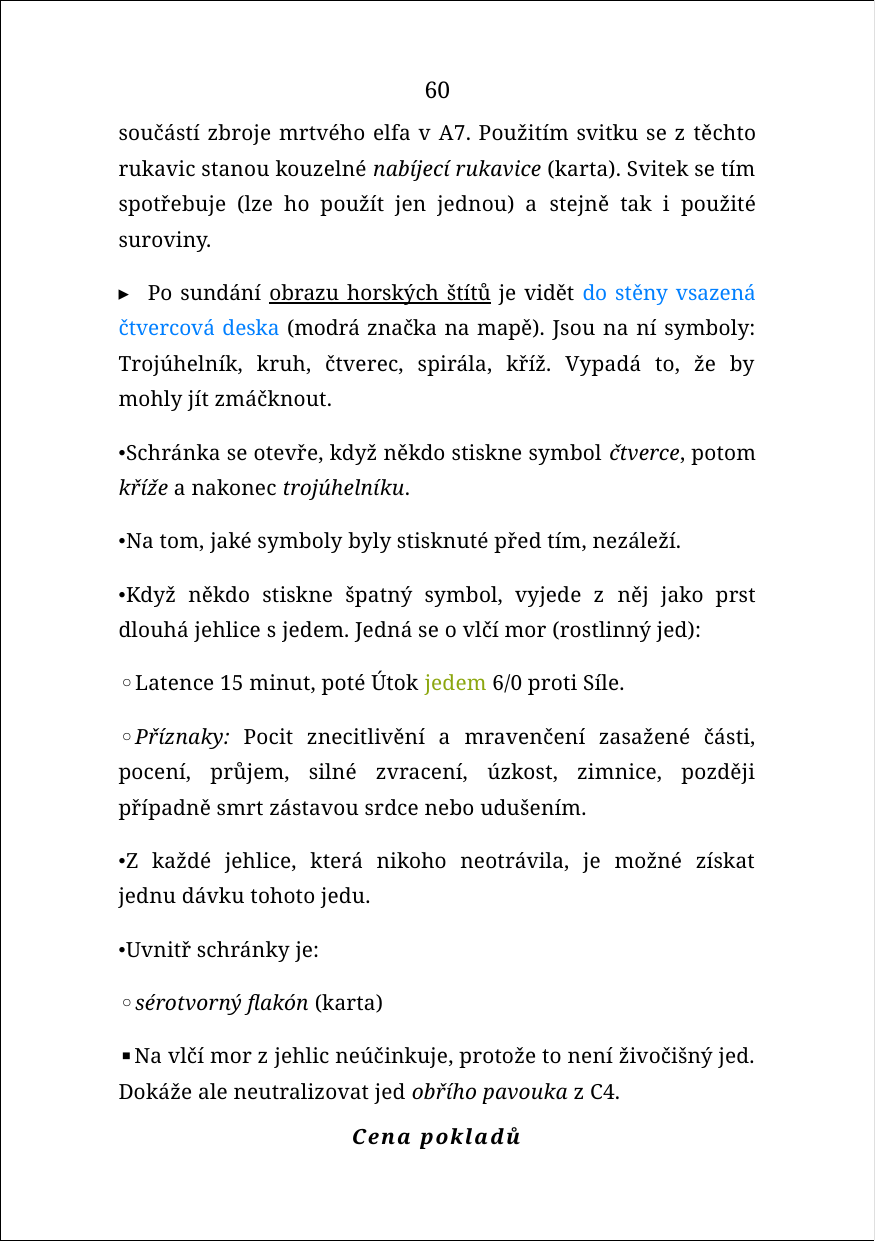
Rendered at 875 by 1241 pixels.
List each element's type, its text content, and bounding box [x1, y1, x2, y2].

list Když někdo stiskne špatný symbol, vyjede z⁠ něj jako prst dlouhá jehlice s⁠ jedem. Jedná se o⁠ vlčí mor (rostlinný jed): [118, 580, 756, 644]
list sérotvorný flakón (karta) [118, 988, 756, 1016]
text ▸ Po sundání obrazu horských štítů je vidět do stěny vsazená čtvercová deska (modrá značka na mapě). Jsou na ní symboly: Trojúhelník, kruh, čtverec, spirála, kříž. Vypadá to, že by mohly jít zmáčknout. [118, 278, 756, 413]
list Na vlčí mor z⁠ jehlic neúčinkuje, protože to není živočišný jed. Dokáže ale neutralizovat jed obřího pavouka z⁠ C4. [118, 1041, 756, 1105]
list součástí zbroje mrtvého elfa v⁠ A7. Použitím svitku se z⁠ těchto rukavic stanou kouzelné nabíjecí rukavice (karta). Svitek se tím spotřebuje (lze ho použít jen jednou) a⁠ stejně tak i⁠ použité suroviny. [118, 118, 756, 253]
list Schránka se otevře, když někdo stiskne symbol čtverce, potom kříže a⁠ nakonec trojúhelníku. [118, 438, 756, 502]
list Na tom, jaké symboly byly stisknuté před tím, nezáleží. [118, 527, 756, 555]
list Z⁠ každé jehlice, která nikoho neotrávila, je možné získat jednu dávku tohoto jedu. [118, 846, 756, 910]
list Uvnitř schránky je: [118, 935, 756, 963]
list Latence 15 minut, poté Útok jedem 6/0 proti Síle. [118, 668, 756, 697]
list Příznaky: Pocit znecitlivění a⁠ mravenčení zasažené části, pocení, průjem, silné zvracení, úzkost, zimnice, později případně smrt zástavou srdce nebo udušením. [118, 722, 756, 821]
